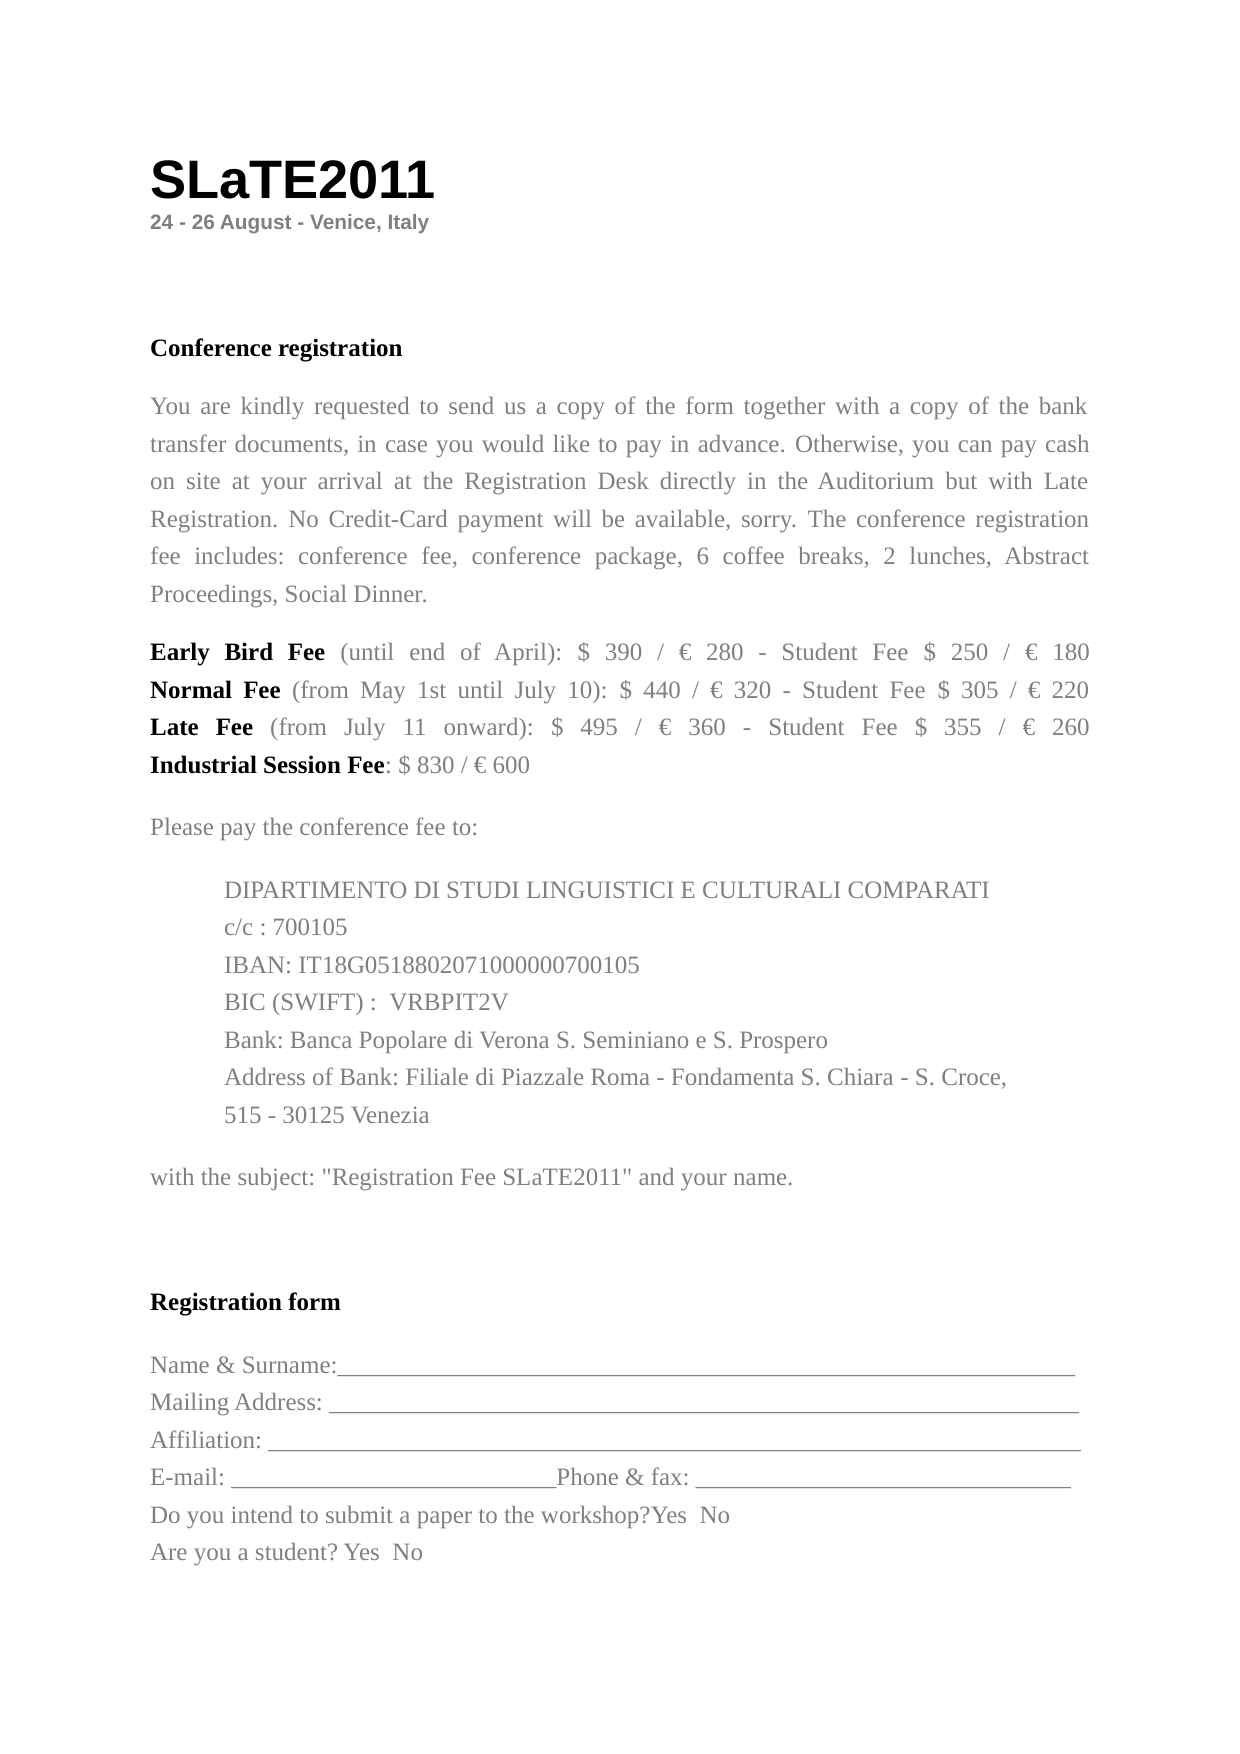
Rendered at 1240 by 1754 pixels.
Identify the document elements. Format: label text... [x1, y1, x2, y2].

text SLaTE2011 [150, 148, 1089, 210]
text Conference registration [150, 324, 1089, 362]
text Registration form [150, 1278, 1089, 1316]
text DIPARTIMENTO DI STUDI LINGUISTICI E CULTURALI COMPARATI c/c : 700105 IBAN: IT18G0518802071000000700105 BIC (SWIFT) : VRBPIT2V Bank: Banca Popolare di Verona S. Seminiano e S. Prospero Address of Bank: Filiale di Piazzale Roma - Fondamenta S. Chiara - S. Croce, 515 - 30125 Venezia [224, 866, 1021, 1128]
text You are kindly requested to send us a copy of the form together with a copy of the bank transfer documents, in case you would like to pay in advance. Otherwise, you can pay cash on site at your arrival at the Registration Desk directly in the Auditorium but with Late Registration. No Credit-Card payment will be available, sorry. The conference registration fee includes: conference fee, conference package, 6 coffee breaks, 2 lunches, Abstract Proceedings, Social Dinner. [150, 383, 1089, 608]
text Early Bird Fee (until end of April): $ 390 / € 280 - Student Fee $ 250 / € 180 Normal Fee (from May 1st until July 10): $ 440 / € 320 - Student Fee $ 305 / € 220 Late Fee (from July 11 onward): $ 495 / € 360 - Student Fee $ 355 / € 260 Industrial Session Fee: $ 830 / € 600 [150, 628, 1089, 778]
text Please pay the conference fee to: [150, 803, 1089, 841]
text 24 - 26 August - Venice, Italy [150, 210, 1089, 262]
text Name & Surname:___________________________________________________________ Mailing Address: ____________________________________________________________ Affiliation: _________________________________________________________________ E-mail: __________________________ Phone & fax: ______________________________ Do you intend to submit a paper to the workshop? Yes No Are you a student? Yes No [150, 1341, 1089, 1566]
text with the subject: "Registration Fee SLaTE2011" and your name. [150, 1153, 1089, 1191]
